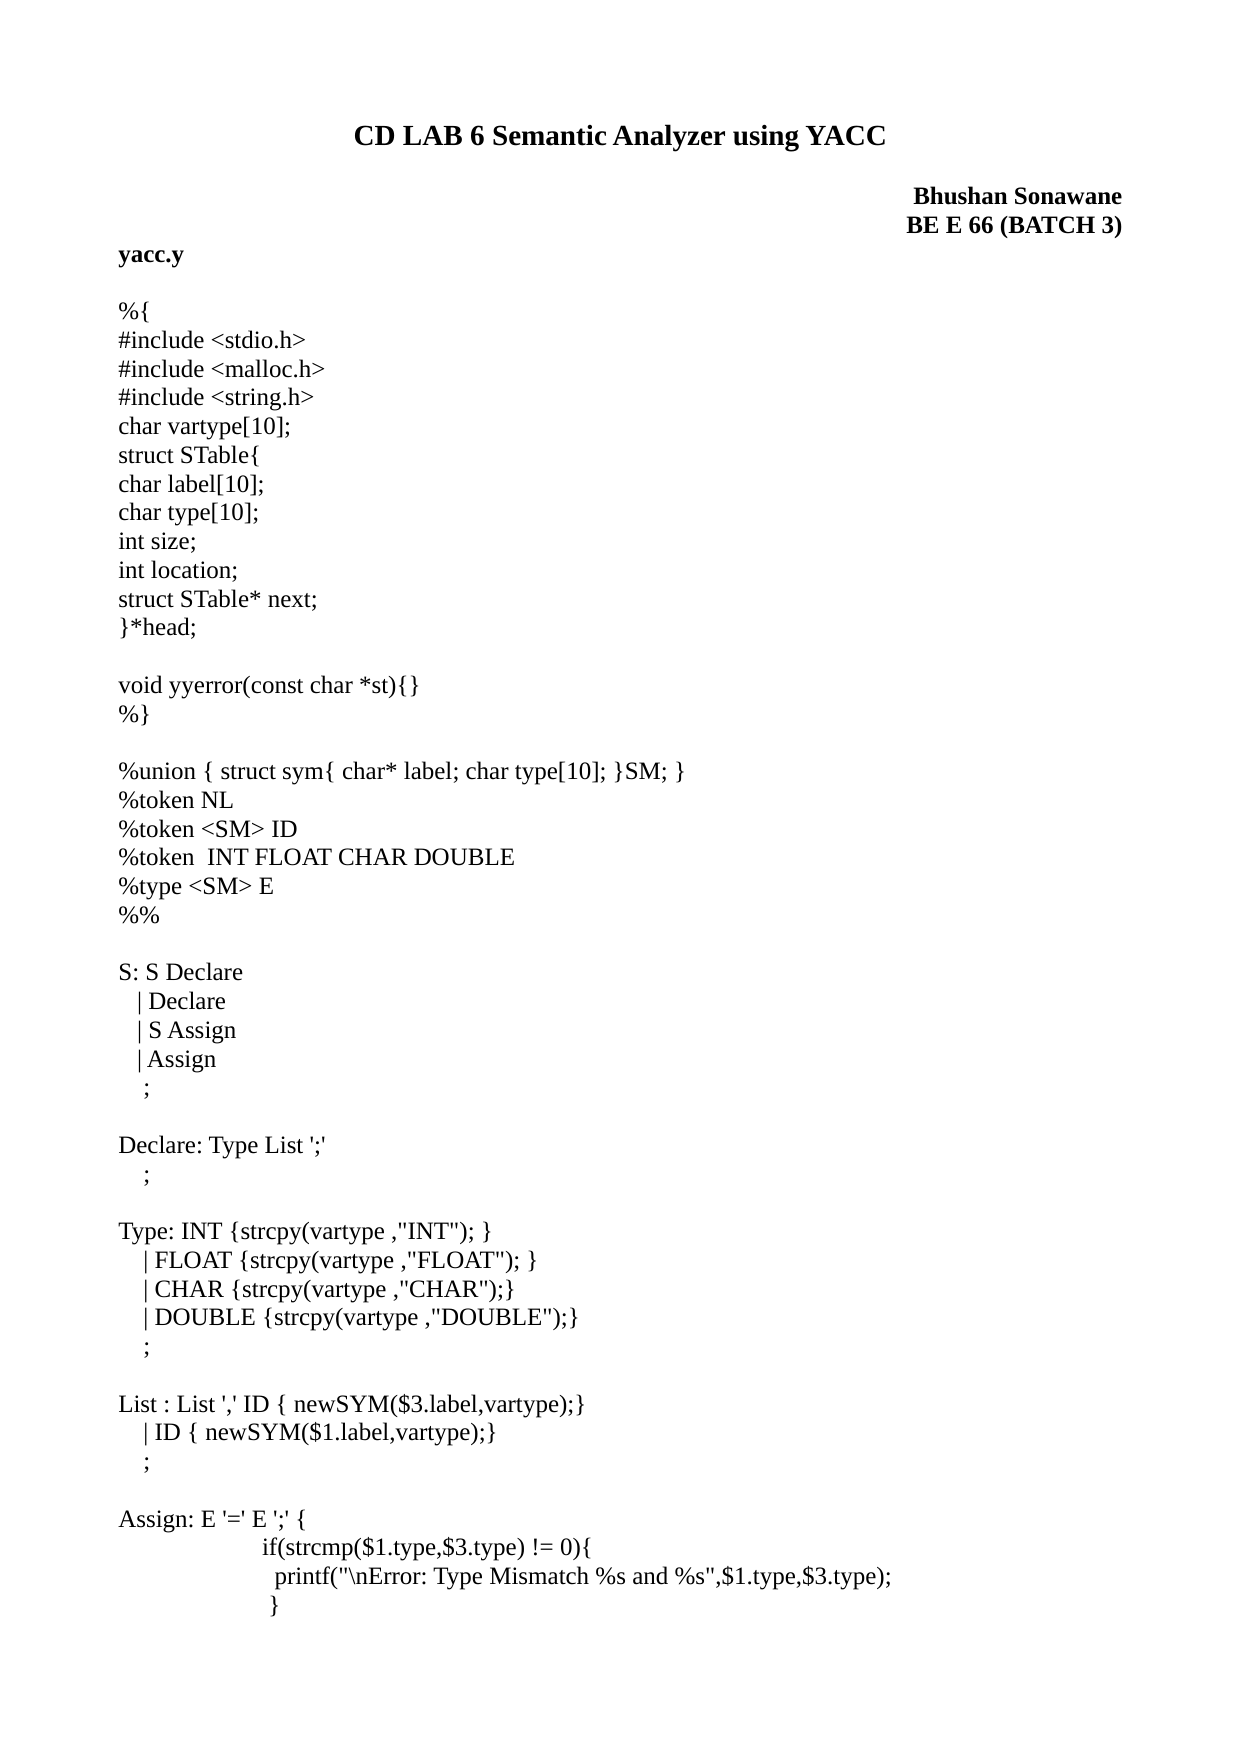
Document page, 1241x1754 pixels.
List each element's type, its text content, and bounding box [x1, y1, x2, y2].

text char vartype[10]; [118, 411, 1122, 440]
text char type[10]; [118, 497, 1122, 526]
text Declare: Type List ';' [118, 1130, 1122, 1159]
text %% [118, 900, 1122, 929]
text if(strcmp($1.type,$3.type) != 0){ [118, 1532, 1122, 1561]
text ; [118, 1446, 1122, 1475]
text List : List ',' ID { newSYM($3.label,vartype);} [118, 1389, 1122, 1417]
text %{ [118, 296, 1122, 325]
text #include <string.h> [118, 382, 1122, 411]
text | ID { newSYM($1.label,vartype);} [118, 1417, 1122, 1446]
text struct STable{ [118, 440, 1122, 469]
text printf("\nError: Type Mismatch %s and %s",$1.type,$3.type); [118, 1561, 1122, 1590]
text #include <stdio.h> [118, 325, 1122, 354]
text %token INT FLOAT CHAR DOUBLE [118, 842, 1122, 871]
text %token NL [118, 785, 1122, 814]
text | FLOAT {strcpy(vartype ,"FLOAT"); } [118, 1245, 1122, 1274]
text Type: INT {strcpy(vartype ,"INT"); } [118, 1216, 1122, 1245]
text | Declare [118, 986, 1122, 1015]
text ; [118, 1331, 1122, 1360]
text yacc.y [118, 239, 1122, 267]
text | S Assign [118, 1015, 1122, 1044]
text }*head; [118, 612, 1122, 641]
text BE E 66 (BATCH 3) [118, 210, 1122, 239]
text int size; [118, 526, 1122, 555]
text Bhushan Sonawane [118, 181, 1122, 210]
text void yyerror(const char *st){} [118, 670, 1122, 699]
text #include <malloc.h> [118, 354, 1122, 382]
text | CHAR {strcpy(vartype ,"CHAR");} [118, 1274, 1122, 1302]
text ; [118, 1159, 1122, 1187]
text | DOUBLE {strcpy(vartype ,"DOUBLE");} [118, 1302, 1122, 1331]
text %type <SM> E [118, 871, 1122, 900]
text %} [118, 699, 1122, 727]
text } [118, 1590, 1122, 1619]
text %token <SM> ID [118, 814, 1122, 842]
text S: S Declare [118, 957, 1122, 986]
text struct STable* next; [118, 584, 1122, 612]
text int location; [118, 555, 1122, 584]
text %union { struct sym{ char* label; char type[10]; }SM; } [118, 756, 1122, 785]
text ; [118, 1072, 1122, 1101]
text char label[10]; [118, 469, 1122, 497]
text Assign: E '=' E ';' { [118, 1504, 1122, 1532]
text | Assign [118, 1044, 1122, 1072]
